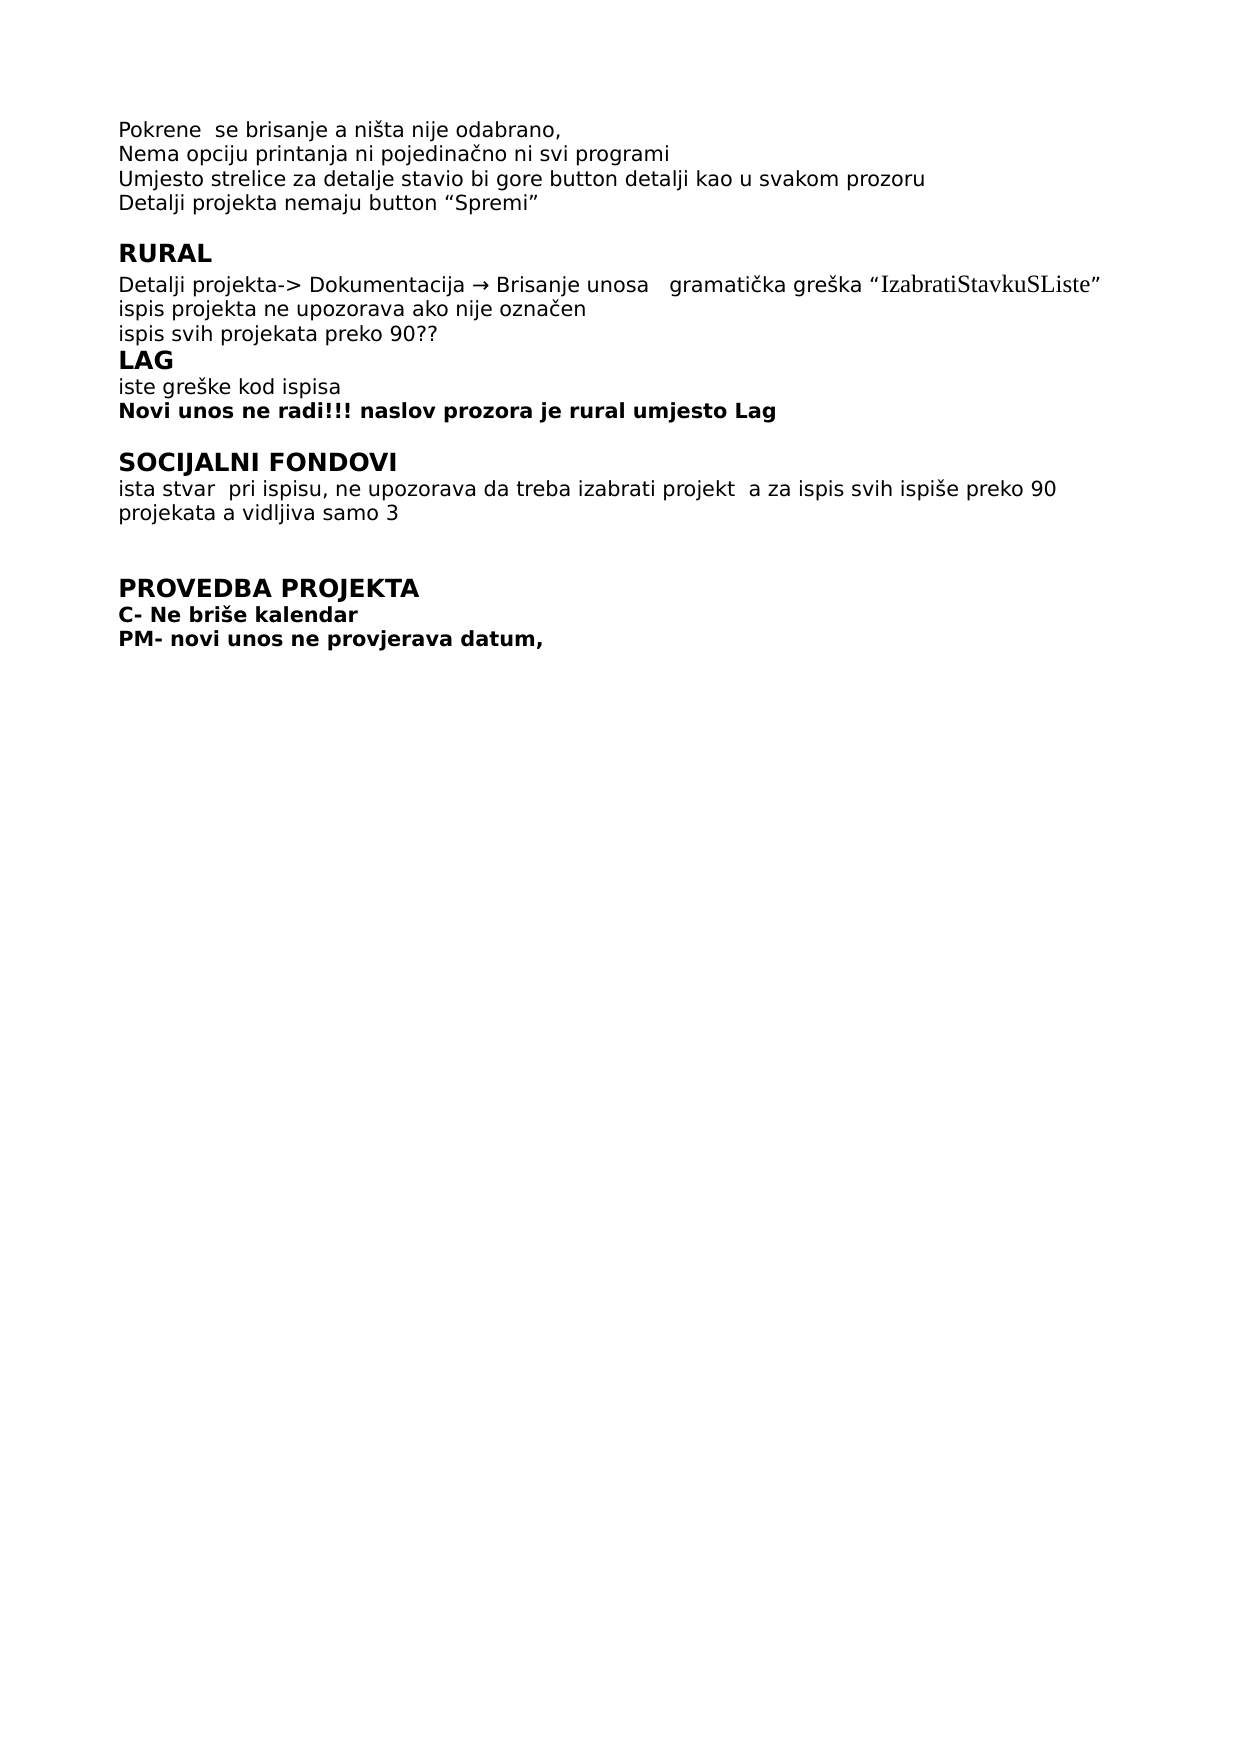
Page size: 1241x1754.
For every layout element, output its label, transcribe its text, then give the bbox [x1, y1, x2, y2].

text Pokrene se brisanje a ništa nije odabrano, [118, 118, 1122, 142]
text RURAL [118, 239, 1122, 269]
text PROVEDBA PROJEKTA [118, 574, 1122, 603]
text Novi unos ne radi!!! naslov prozora je rural umjesto Lag [118, 399, 1122, 424]
text Umjesto strelice za detalje stavio bi gore button detalji kao u svakom prozoru [118, 167, 1122, 191]
text Detalji projekta-> Dokumentacija → Brisanje unosa gramatička greška “IzabratiStavkuSListe” [118, 269, 1122, 297]
text PM- novi unos ne provjerava datum, [118, 627, 1122, 651]
text Nema opciju printanja ni pojedinačno ni svi programi [118, 142, 1122, 167]
text SOCIJALNI FONDOVI [118, 448, 1122, 477]
text ispis svih projekata preko 90?? [118, 322, 1122, 346]
text Detalji projekta nemaju button “Spremi” [118, 191, 1122, 215]
text LAG [118, 346, 1122, 375]
text iste greške kod ispisa [118, 375, 1122, 399]
text C- Ne briše kalendar [118, 603, 1122, 627]
text ispis projekta ne upozorava ako nije označen [118, 297, 1122, 322]
text ista stvar pri ispisu, ne upozorava da treba izabrati projekt a za ispis svih ispiše preko 90 projekata a vidljiva samo 3 [118, 477, 1122, 525]
